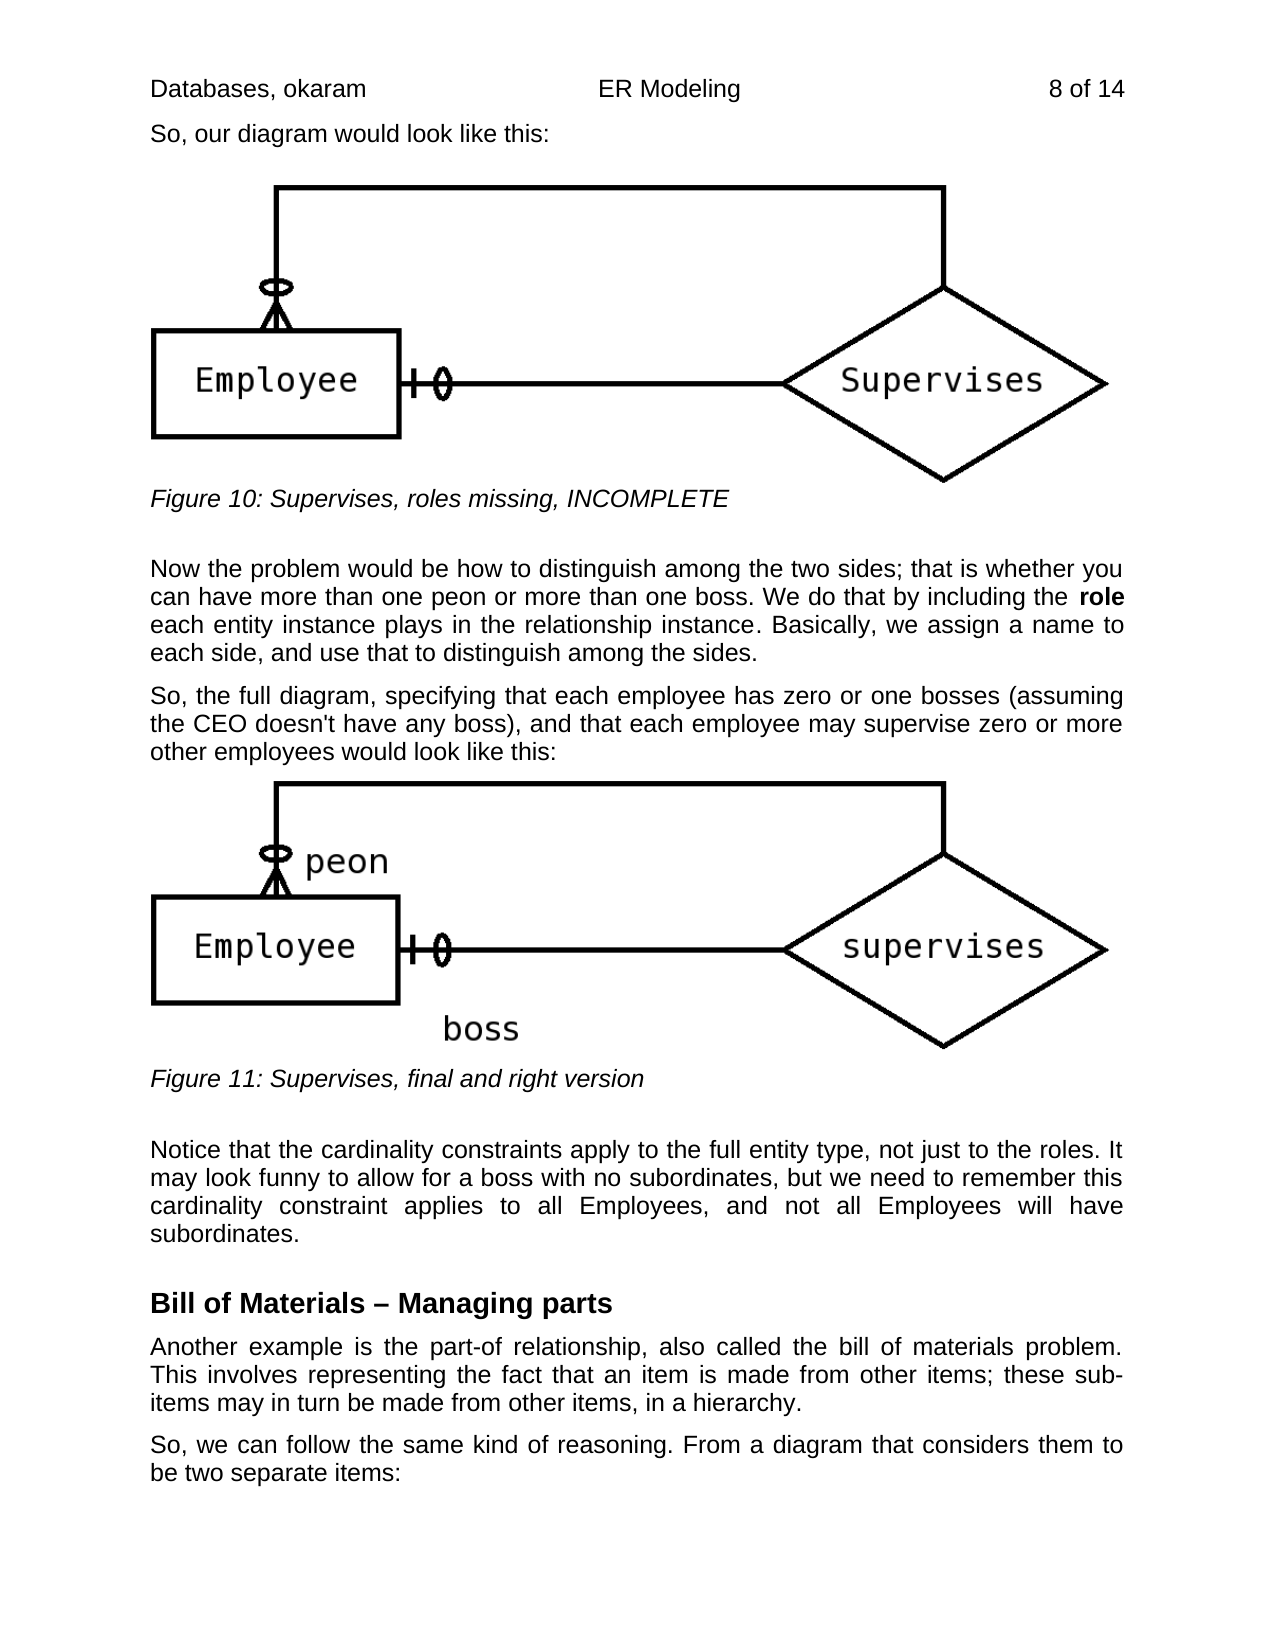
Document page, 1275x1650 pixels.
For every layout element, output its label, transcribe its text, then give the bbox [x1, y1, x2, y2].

subtitle Bill of Materials – Managing parts [150, 1287, 1125, 1320]
text Figure 10: Supervises, roles missing, INCOMPLETE [150, 485, 1125, 512]
text Figure 11: Supervises, final and right version [150, 1065, 1125, 1093]
text Notice that the cardinality constraints apply to the full entity type, not just to the roles. It may look funny to allow for a boss with no subordinates, but we need to remember this cardinality constraint applies to all Employees, and not all Employees will have subordinates. [150, 1136, 1125, 1247]
picture [150, 780, 1126, 1065]
text So, we can follow the same kind of reasoning. From a diagram that considers them to be two separate items: [150, 1431, 1125, 1487]
text Another example is the part-of relationship, also called the bill of materials problem. This involves representing the fact that an item is made from other items; these sub-items may in turn be made from other items, in a hierarchy. [150, 1332, 1125, 1416]
text Now the problem would be how to distinguish among the two sides; that is whether you can have more than one peon or more than one boss. We do that by including the role each entity instance plays in the relationship instance. Basically, we assign a name to each side, and use that to distinguish among the sides. [150, 555, 1125, 667]
text So, the full diagram, specifying that each employee has zero or one bosses (assuming the CEO doesn't have any boss), and that each employee may supervise zero or more other employees would look like this: [150, 682, 1125, 766]
picture [150, 184, 1126, 485]
text So, our diagram would look like this: [150, 120, 1125, 148]
